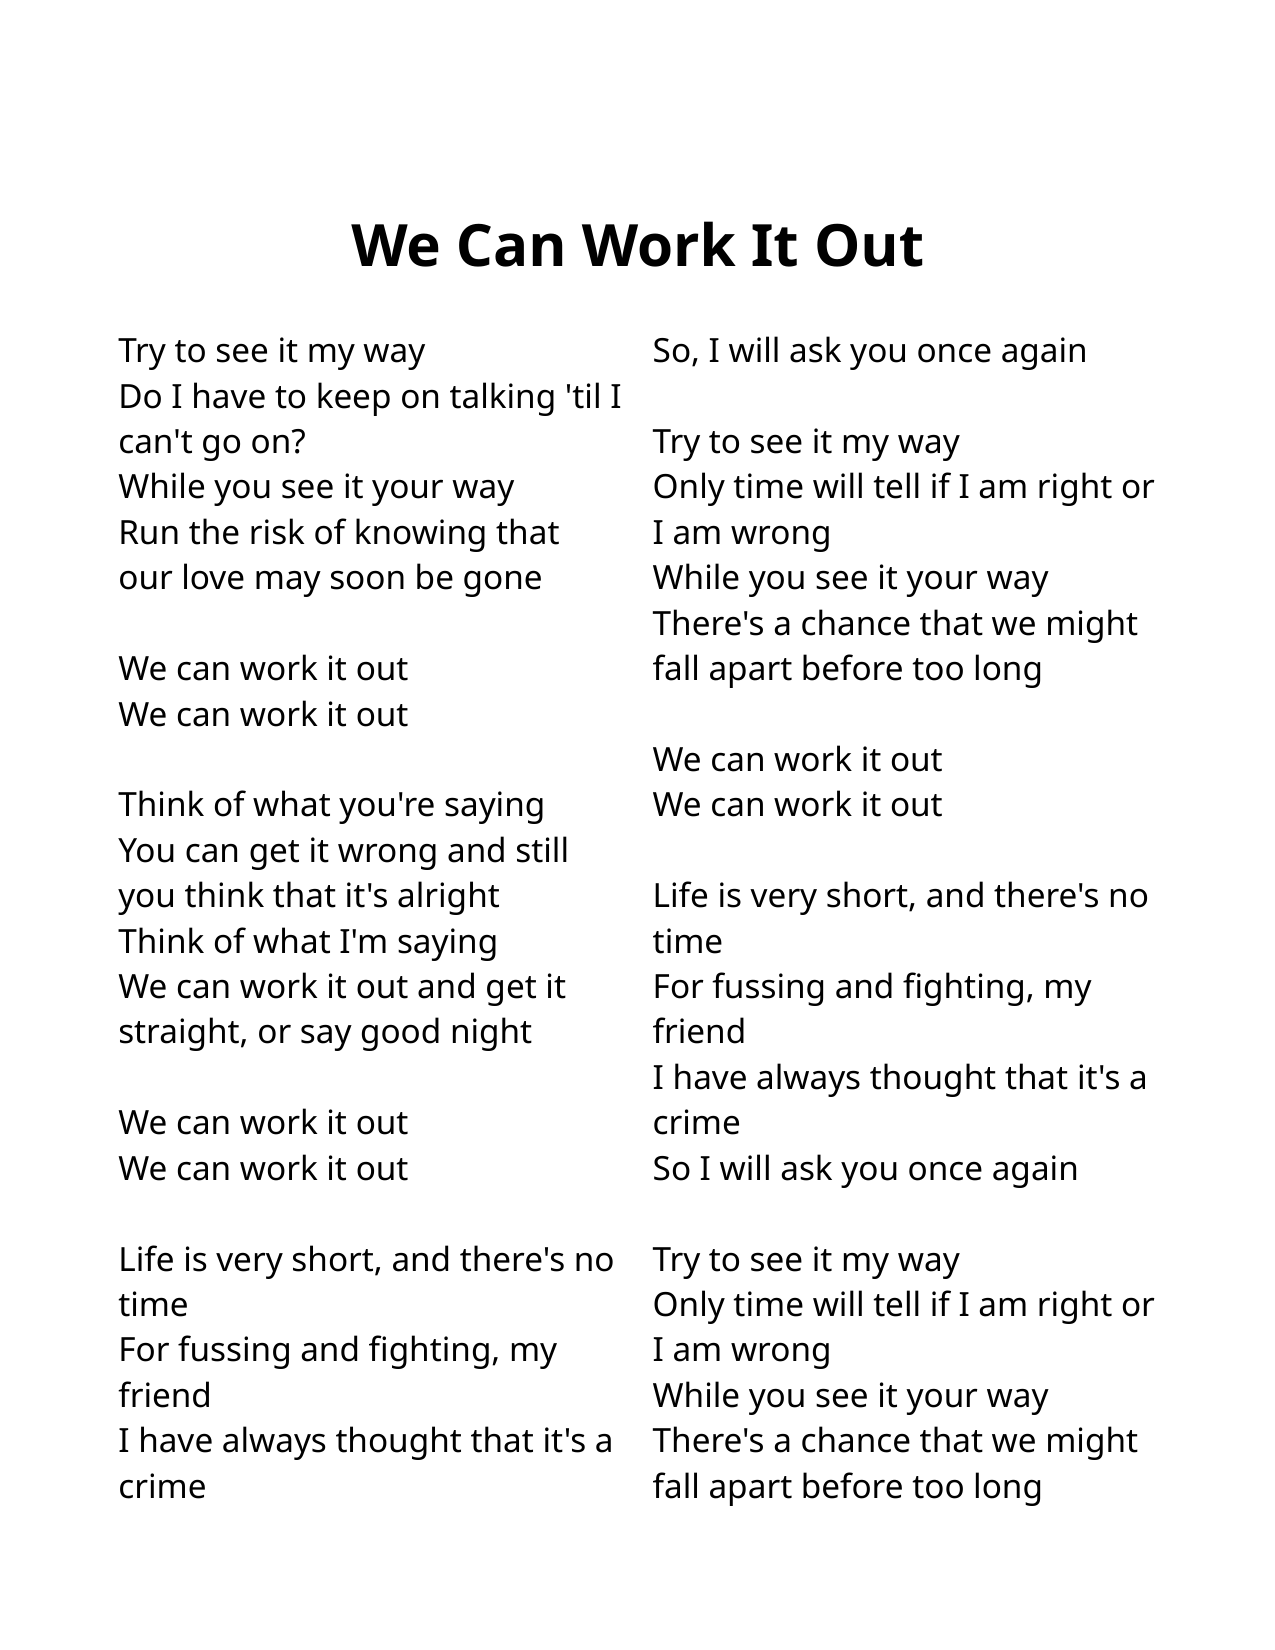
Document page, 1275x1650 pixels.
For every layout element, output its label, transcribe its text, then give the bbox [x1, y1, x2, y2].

text Try to see it my way [118, 327, 622, 372]
text For fussing and fighting, my friend [118, 1326, 622, 1417]
text There's a chance that we might fall apart before too long [652, 1417, 1157, 1508]
text I have always thought that it's a crime [118, 1417, 622, 1508]
text Think of what I'm saying [118, 917, 622, 963]
text Try to see it my way [652, 1235, 1157, 1281]
title We Can Work It Out [118, 204, 1157, 283]
text Do I have to keep on talking 'til I can't go on? [118, 372, 622, 463]
text While you see it your way [652, 554, 1157, 599]
text Life is very short, and there's no time [652, 872, 1157, 963]
text We can work it out [118, 690, 622, 736]
text So, I will ask you once again [652, 327, 1157, 372]
text We can work it out [118, 1144, 622, 1190]
text So I will ask you once again [652, 1144, 1157, 1190]
text We can work it out [118, 645, 622, 690]
text I have always thought that it's a crime [652, 1054, 1157, 1144]
text While you see it your way [652, 1372, 1157, 1417]
text We can work it out and get it straight, or say good night [118, 963, 622, 1054]
text You can get it wrong and still you think that it's alright [118, 827, 622, 917]
text Try to see it my way [652, 418, 1157, 463]
text We can work it out [652, 781, 1157, 827]
text For fussing and fighting, my friend [652, 963, 1157, 1054]
text Run the risk of knowing that our love may soon be gone [118, 509, 622, 599]
text Think of what you're saying [118, 781, 622, 827]
text We can work it out [652, 736, 1157, 781]
text Life is very short, and there's no time [118, 1235, 622, 1326]
text While you see it your way [118, 463, 622, 509]
text There's a chance that we might fall apart before too long [652, 599, 1157, 690]
text Only time will tell if I am right or I am wrong [652, 1281, 1157, 1372]
text We can work it out [118, 1099, 622, 1144]
text Only time will tell if I am right or I am wrong [652, 463, 1157, 554]
